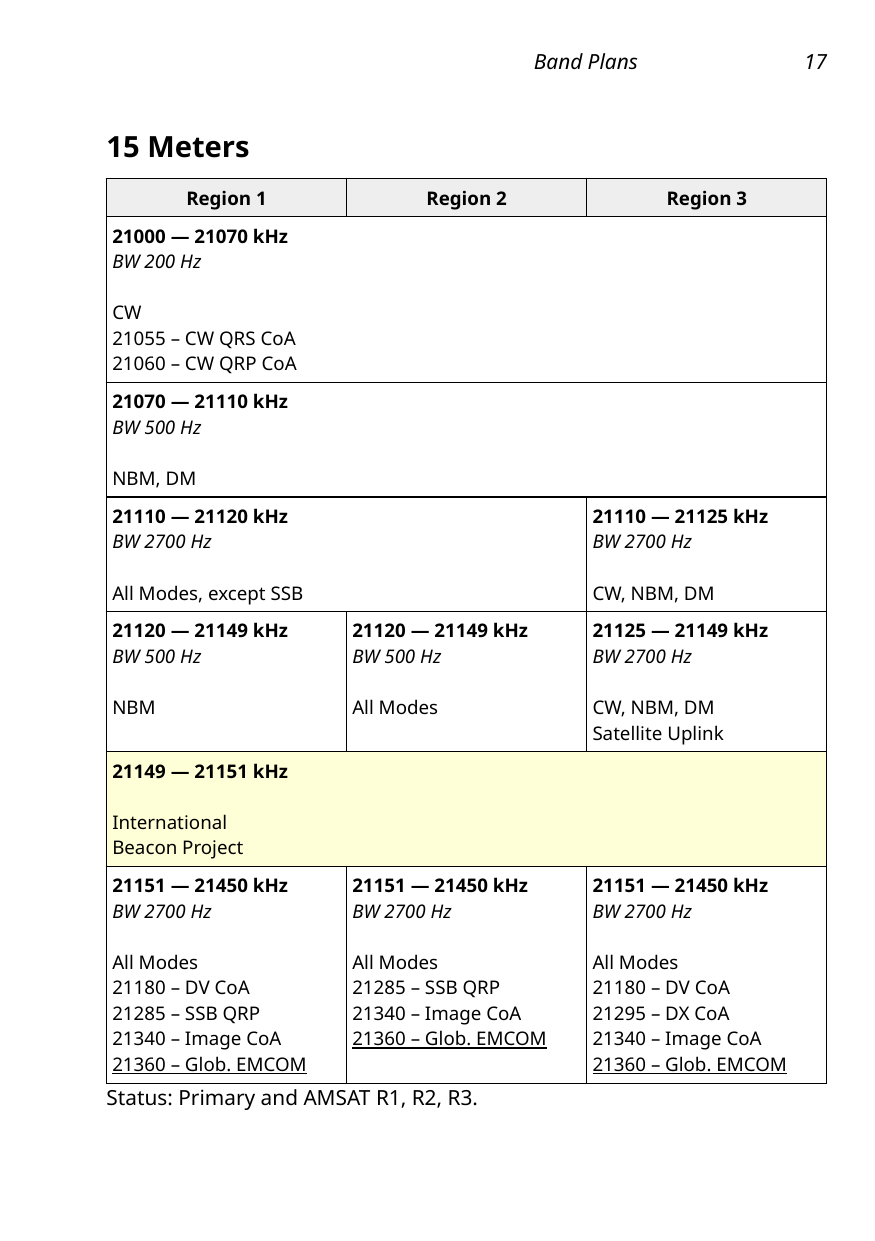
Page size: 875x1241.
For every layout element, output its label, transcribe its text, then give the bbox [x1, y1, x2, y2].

table_cell 21151 — 21450 kHz BW 2700 Hz All Modes 21285 – SSB QRP 21340 – Image CoA 21360 – Glob. EMCOM [347, 867, 586, 1082]
table_cell 21120 — 21149 kHz BW 500 Hz All Modes [347, 612, 586, 751]
table_cell 21151 — 21450 kHz BW 2700 Hz All Modes 21180 – DV CoA 21295 – DX CoA 21340 – Image CoA 21360 – Glob. EMCOM [587, 867, 826, 1082]
table_cell 21070 — 21110 kHz BW 500 Hz NBM, DM [107, 383, 826, 496]
table_header Region 1 [107, 179, 346, 216]
table_cell 21125 — 21149 kHz BW 2700 Hz CW, NBM, DM Satellite Uplink [587, 612, 826, 751]
table_cell 21120 — 21149 kHz BW 500 Hz NBM [107, 612, 346, 751]
table_cell 21000 — 21070 kHz BW 200 Hz CW 21055 – CW QRS CoA 21060 – CW QRP CoA [107, 217, 826, 382]
text Status: Primary and AMSAT R1, R2, R3. [106, 1084, 827, 1112]
table_cell 21110 — 21120 kHz BW 2700 Hz All Modes, except SSB [107, 498, 586, 611]
table_cell 21149 — 21151 kHz International Beacon Project [107, 752, 826, 866]
table_header Region 3 [587, 179, 826, 216]
subtitle 15 Meters [106, 126, 827, 166]
table_cell 21151 — 21450 kHz BW 2700 Hz All Modes 21180 – DV CoA 21285 – SSB QRP 21340 – Image CoA 21360 – Glob. EMCOM [107, 867, 346, 1082]
table_cell 21110 — 21125 kHz BW 2700 Hz CW, NBM, DM [587, 498, 826, 611]
table_header Region 2 [347, 179, 586, 216]
